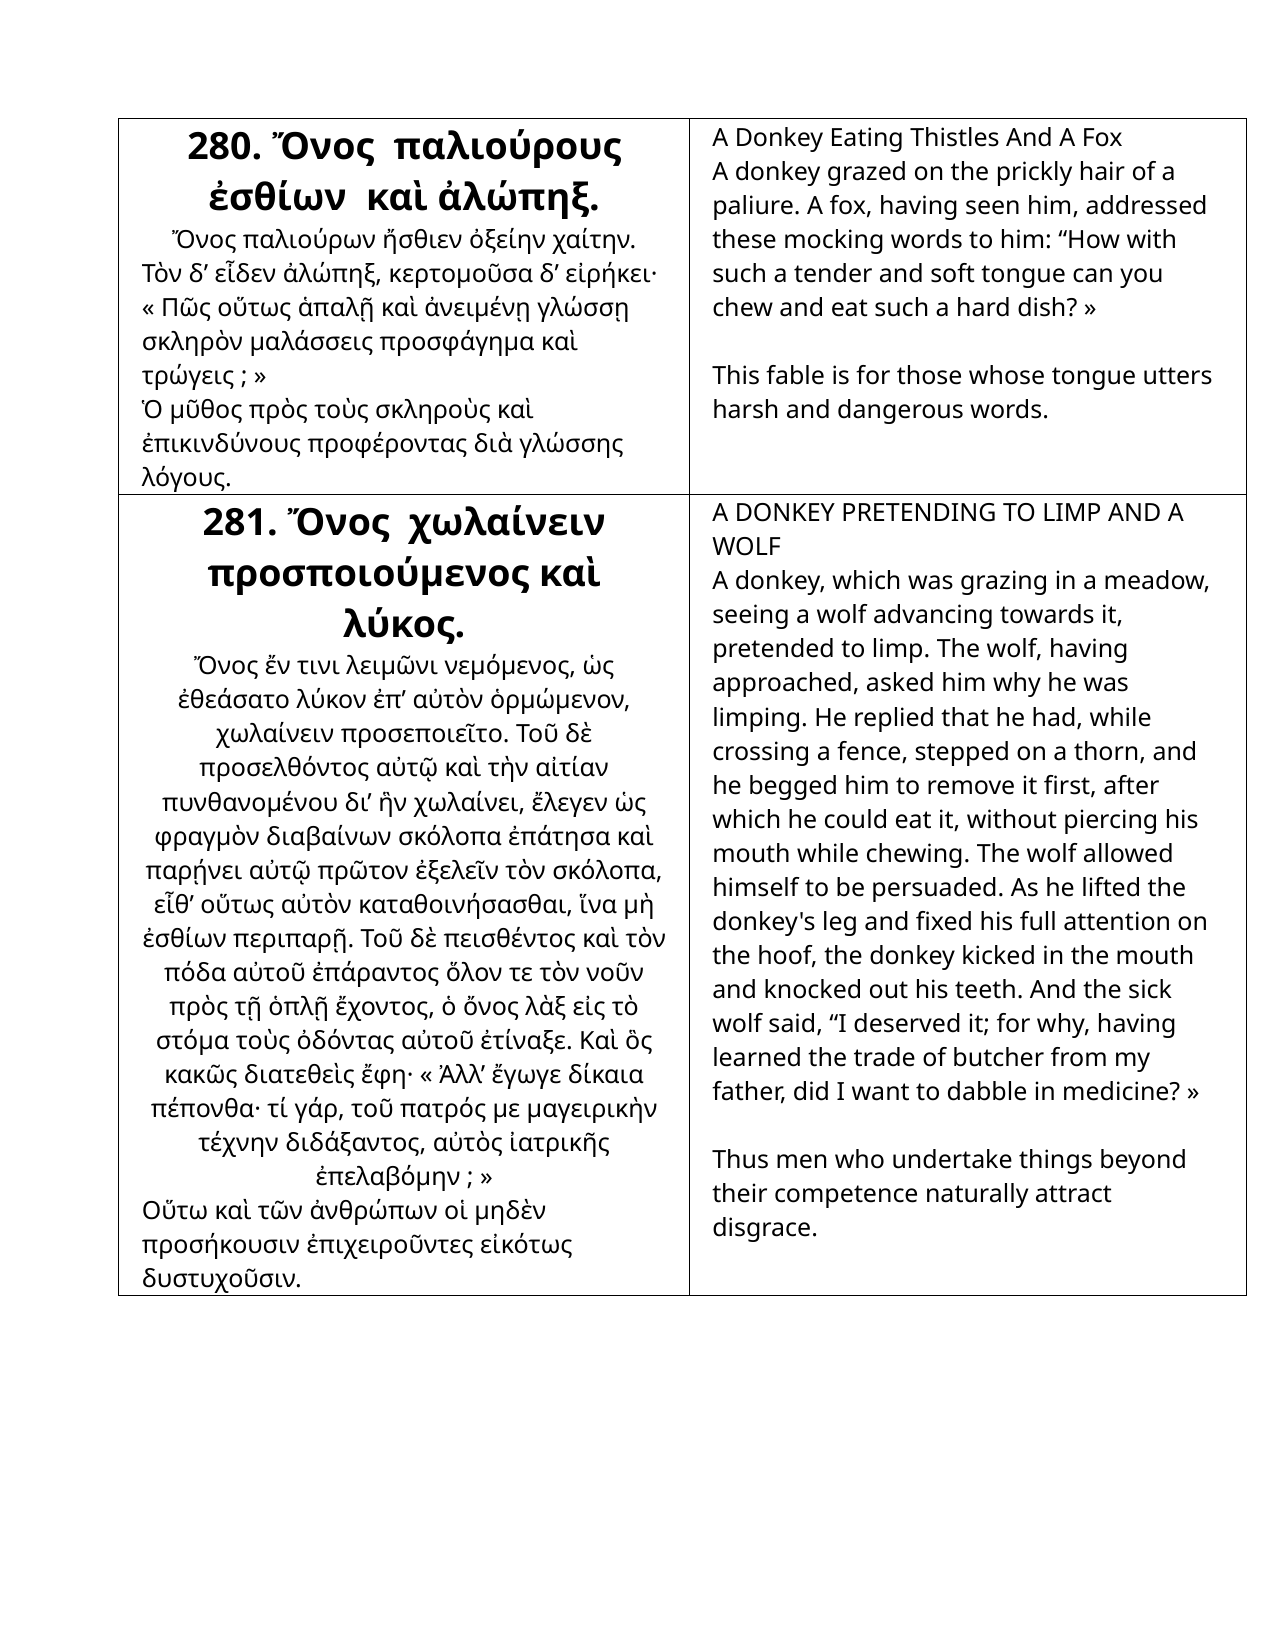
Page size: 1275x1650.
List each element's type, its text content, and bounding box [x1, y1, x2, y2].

table_cell A Donkey Eating Thistles And A Fox A donkey grazed on the prickly hair of a paliure. A fox, having seen him, addressed these mocking words to him: “How with such a tender and soft tongue can you chew and eat such a hard dish? » This fable is for those whose tongue utters harsh and dangerous words. [690, 119, 1246, 494]
table_cell 280. Ὄνος παλιούρους ἐσθίων καὶ ἀλώπηξ. Ὄνος παλιούρων ἤσθιεν ὀξείην χαίτην. Τὸν δ’ εἶδεν ἀλώπηξ, κερτομοῦσα δ’ εἰρήκει· « Πῶς οὕτως ἁπαλῇ καὶ ἀνειμένῃ γλώσσῃ σκληρὸν μαλάσσεις προσφάγημα καὶ τρώγεις ; » Ὁ μῦθος πρὸς τοὺς σκληροὺς καὶ ἐπικινδύνους προφέροντας διὰ γλώσσης λόγους. [119, 119, 689, 494]
table_cell A DONKEY PRETENDING TO LIMP AND A WOLF A donkey, which was grazing in a meadow, seeing a wolf advancing towards it, pretended to limp. The wolf, having approached, asked him why he was limping. He replied that he had, while crossing a fence, stepped on a thorn, and he begged him to remove it first, after which he could eat it, without piercing his mouth while chewing. The wolf allowed himself to be persuaded. As he lifted the donkey's leg and fixed his full attention on the hoof, the donkey kicked in the mouth and knocked out his teeth. And the sick wolf said, “I deserved it; for why, having learned the trade of butcher from my father, did I want to dabble in medicine? » Thus men who undertake things beyond their competence naturally attract disgrace. [690, 495, 1246, 1295]
table_cell 281. Ὄνος χωλαίνειν προσποιούμενος καὶ λύκος. Ὄνος ἔν τινι λειμῶνι νεμόμενος, ὡς ἐθεάσατο λύκον ἐπ’ αὐτὸν ὁρμώμενον, χωλαίνειν προσεποιεῖτο. Τοῦ δὲ προσελθόντος αὐτῷ καὶ τὴν αἰτίαν πυνθανομένου δι’ ἣν χωλαίνει, ἔλεγεν ὡς φραγμὸν διαβαίνων σκόλοπα ἐπάτησα καὶ παρῄνει αὐτῷ πρῶτον ἐξελεῖν τὸν σκόλοπα, εἶθ’ οὕτως αὐτὸν καταθοινήσασθαι, ἵνα μὴ ἐσθίων περιπαρῇ. Τοῦ δὲ πεισθέντος καὶ τὸν πόδα αὐτοῦ ἐπάραντος ὅλον τε τὸν νοῦν πρὸς τῇ ὁπλῇ ἔχοντος, ὁ ὄνος λὰξ εἰς τὸ στόμα τοὺς ὀδόντας αὐτοῦ ἐτίναξε. Καὶ ὃς κακῶς διατεθεὶς ἔφη· « Ἀλλ’ ἔγωγε δίκαια πέπονθα· τί γάρ, τοῦ πατρός με μαγειρικὴν τέχνην διδάξαντος, αὐτὸς ἰατρικῆς ἐπελαβόμην ; » Οὕτω καὶ τῶν ἀνθρώπων οἱ μηδὲν προσήκουσιν ἐπιχειροῦντες εἰκότως δυστυχοῦσιν. [119, 495, 689, 1295]
